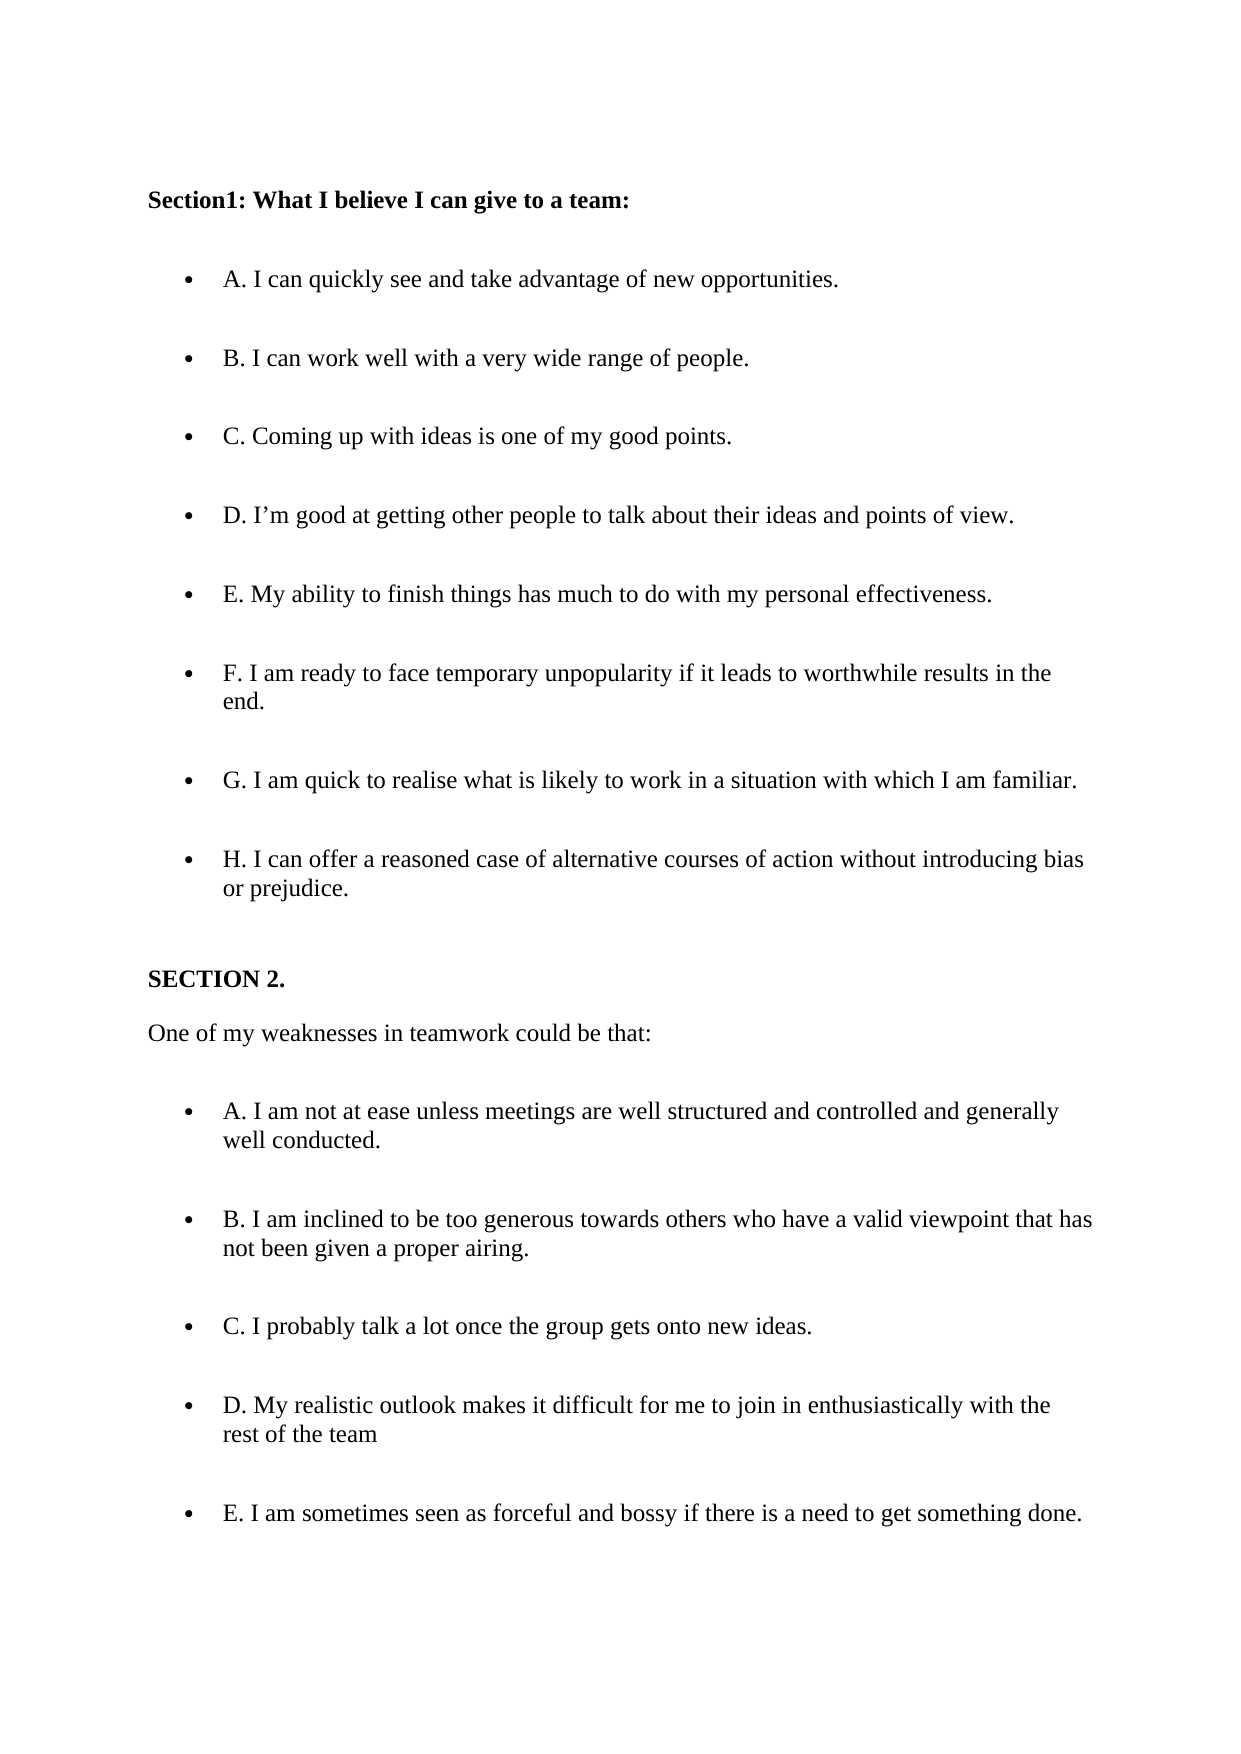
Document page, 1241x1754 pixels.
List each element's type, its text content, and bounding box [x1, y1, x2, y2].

list G. I am quick to realise what is likely to work in a situation with which I am familiar. [185, 765, 1093, 794]
list F. I am ready to face temporary unpopularity if it leads to worthwhile results in the end. [185, 658, 1093, 715]
list D. My realistic outlook makes it difficult for me to join in enthusiastically with the rest of the team [185, 1390, 1093, 1448]
list E. I am sometimes seen as forceful and bossy if there is a need to get something done. [185, 1498, 1093, 1526]
list E. My ability to finish things has much to do with my personal effectiveness. [185, 579, 1093, 608]
text One of my weaknesses in teamwork could be that: [148, 1018, 1093, 1046]
list D. I’m good at getting other people to talk about their ideas and points of view. [185, 500, 1093, 529]
list C. Coming up with ideas is one of my good points. [185, 421, 1093, 450]
subtitle SECTION 2. [148, 964, 1093, 993]
list A. I can quickly see and take advantage of new opportunities. [185, 264, 1093, 293]
list H. I can offer a reasoned case of alternative courses of action without introducing bias or prejudice. [185, 844, 1093, 901]
list B. I am inclined to be too generous towards others who have a valid viewpoint that has not been given a proper airing. [185, 1204, 1093, 1261]
list A. I am not at ease unless meetings are well structured and controlled and generally well conducted. [185, 1096, 1093, 1154]
list B. I can work well with a very wide range of people. [185, 343, 1093, 371]
list C. I probably talk a lot once the group gets onto new ideas. [185, 1311, 1093, 1340]
subtitle Section1: What I believe I can give to a team: [148, 185, 1093, 214]
